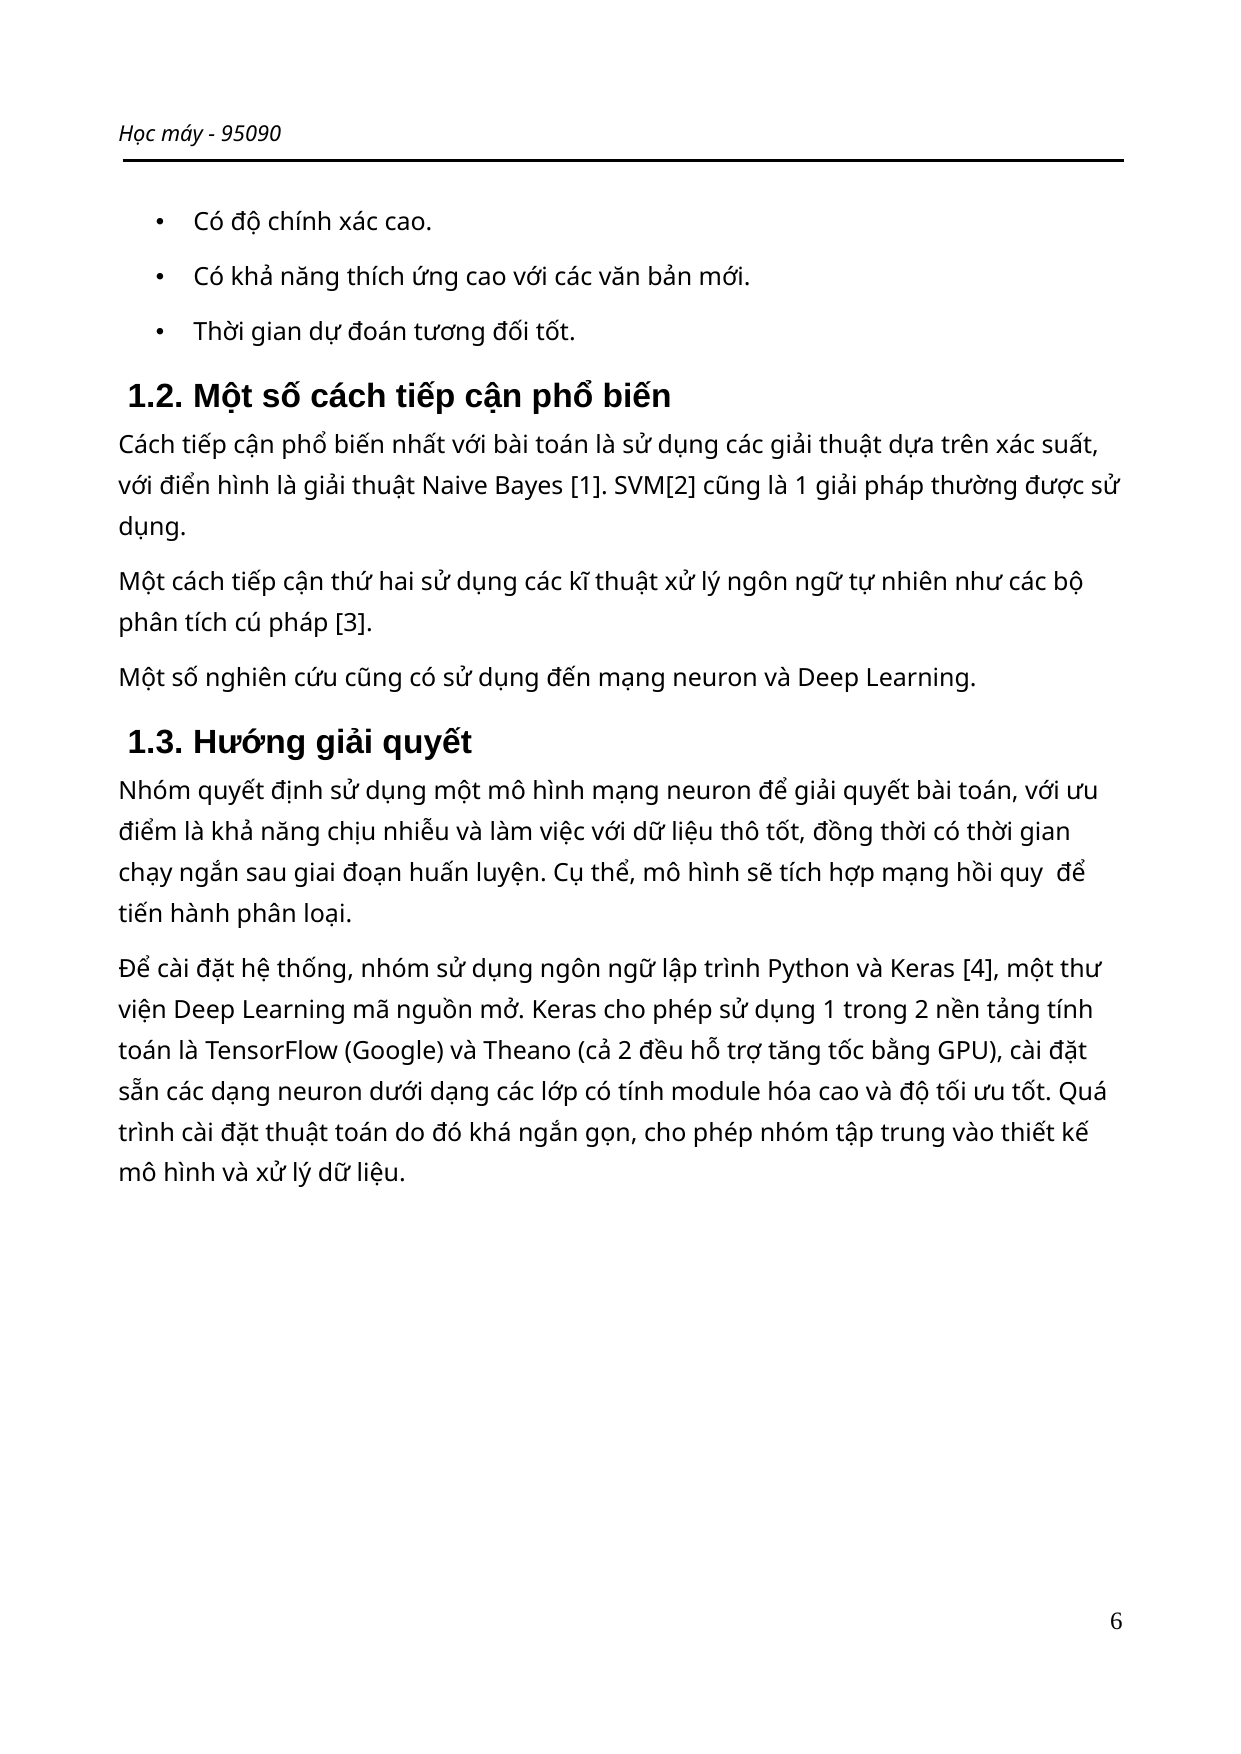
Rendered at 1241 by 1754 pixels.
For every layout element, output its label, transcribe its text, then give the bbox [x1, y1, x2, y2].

subtitle Hướng giải quyết [118, 722, 1122, 760]
list Thời gian dự đoán tương đối tốt. [156, 314, 1122, 348]
text Một cách tiếp cận thứ hai sử dụng các kĩ thuật xử lý ngôn ngữ tự nhiên như các bộ phân tích cú pháp [3]. [118, 564, 1122, 639]
list Có khả năng thích ứng cao với các văn bản mới. [156, 258, 1122, 293]
text Một số nghiên cứu cũng có sử dụng đến mạng neuron và Deep Learning. [118, 660, 1122, 694]
list Có độ chính xác cao. [156, 203, 1122, 237]
text Nhóm quyết định sử dụng một mô hình mạng neuron để giải quyết bài toán, với ưu điểm là khả năng chịu nhiễu và làm việc với dữ liệu thô tốt, đồng thời có thời gian chạy ngắn sau giai đoạn huấn luyện. Cụ thể, mô hình sẽ tích hợp mạng hồi quy để tiến hành phân loại. [118, 773, 1122, 929]
text Cách tiếp cận phổ biến nhất với bài toán là sử dụng các giải thuật dựa trên xác suất, với điển hình là giải thuật Naive Bayes [1]. SVM[2] cũng là 1 giải pháp thường được sử dụng. [118, 427, 1122, 542]
subtitle Một số cách tiếp cận phổ biến [118, 376, 1122, 414]
text Để cài đặt hệ thống, nhóm sử dụng ngôn ngữ lập trình Python và Keras [4], một thư viện Deep Learning mã nguồn mở. Keras cho phép sử dụng 1 trong 2 nền tảng tính toán là TensorFlow (Google) và Theano (cả 2 đều hỗ trợ tăng tốc bằng GPU), cài đặt sẵn các dạng neuron dưới dạng các lớp có tính module hóa cao và độ tối ưu tốt. Quá trình cài đặt thuật toán do đó khá ngắn gọn, cho phép nhóm tập trung vào thiết kế mô hình và xử lý dữ liệu. [118, 951, 1122, 1189]
